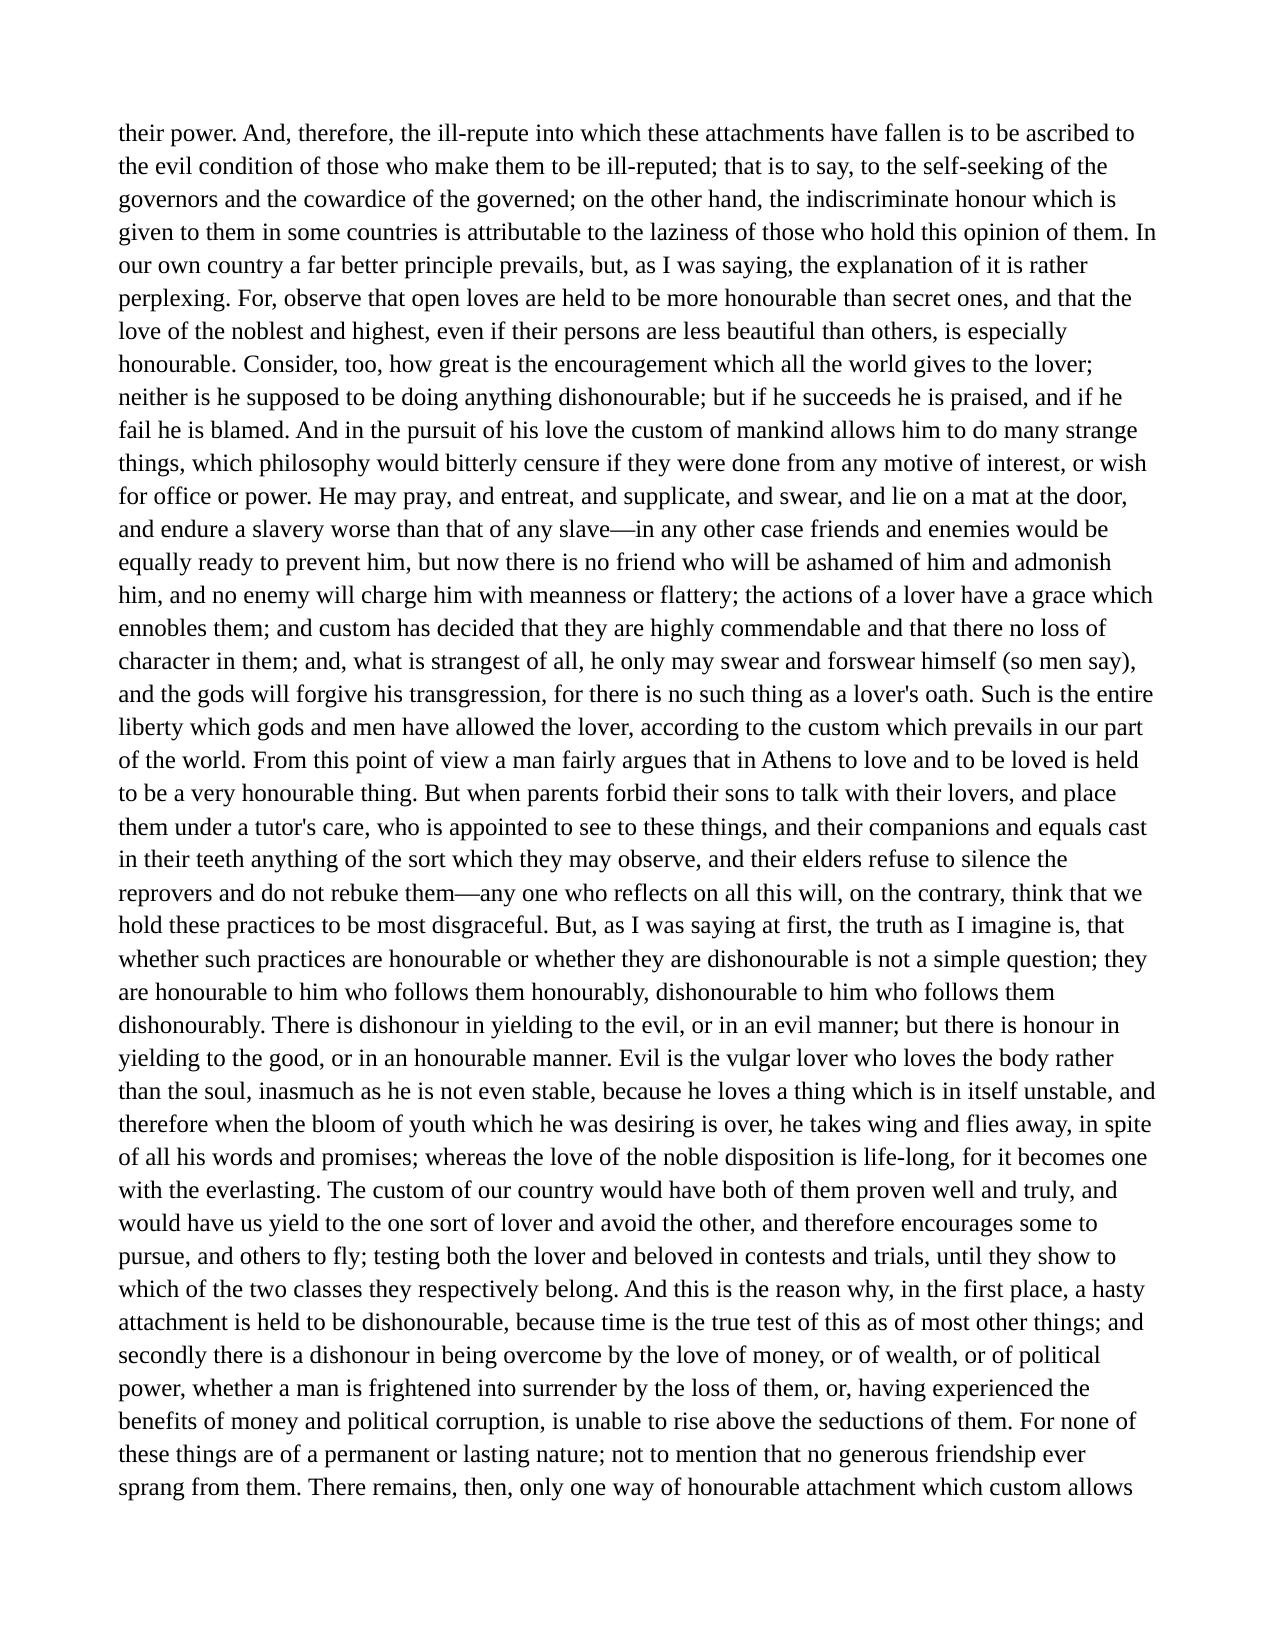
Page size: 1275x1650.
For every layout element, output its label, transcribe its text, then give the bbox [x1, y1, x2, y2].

text their power. And, therefore, the ill-repute into which these attachments have fallen is to be ascribed to the evil condition of those who make them to be ill-reputed; that is to say, to the self-seeking of the governors and the cowardice of the governed; on the other hand, the indiscriminate honour which is given to them in some countries is attributable to the laziness of those who hold this opinion of them. In our own country a far better principle prevails, but, as I was saying, the explanation of it is rather perplexing. For, observe that open loves are held to be more honourable than secret ones, and that the love of the noblest and highest, even if their persons are less beautiful than others, is especially honourable. Consider, too, how great is the encouragement which all the world gives to the lover; neither is he supposed to be doing anything dishonourable; but if he succeeds he is praised, and if he fail he is blamed. And in the pursuit of his love the custom of mankind allows him to do many strange things, which philosophy would bitterly censure if they were done from any motive of interest, or wish for office or power. He may pray, and entreat, and supplicate, and swear, and lie on a mat at the door, and endure a slavery worse than that of any slave—in any other case friends and enemies would be equally ready to prevent him, but now there is no friend who will be ashamed of him and admonish him, and no enemy will charge him with meanness or flattery; the actions of a lover have a grace which ennobles them; and custom has decided that they are highly commendable and that there no loss of character in them; and, what is strangest of all, he only may swear and forswear himself (so men say), and the gods will forgive his transgression, for there is no such thing as a lover's oath. Such is the entire liberty which gods and men have allowed the lover, according to the custom which prevails in our part of the world. From this point of view a man fairly argues that in Athens to love and to be loved is held to be a very honourable thing. But when parents forbid their sons to talk with their lovers, and place them under a tutor's care, who is appointed to see to these things, and their companions and equals cast in their teeth anything of the sort which they may observe, and their elders refuse to silence the reprovers and do not rebuke them—any one who reflects on all this will, on the contrary, think that we hold these practices to be most disgraceful. But, as I was saying at first, the truth as I imagine is, that whether such practices are honourable or whether they are dishonourable is not a simple question; they are honourable to him who follows them honourably, dishonourable to him who follows them dishonourably. There is dishonour in yielding to the evil, or in an evil manner; but there is honour in yielding to the good, or in an honourable manner. Evil is the vulgar lover who loves the body rather than the soul, inasmuch as he is not even stable, because he loves a thing which is in itself unstable, and therefore when the bloom of youth which he was desiring is over, he takes wing and flies away, in spite of all his words and promises; whereas the love of the noble disposition is life-long, for it becomes one with the everlasting. The custom of our country would have both of them proven well and truly, and would have us yield to the one sort of lover and avoid the other, and therefore encourages some to pursue, and others to fly; testing both the lover and beloved in contests and trials, until they show to which of the two classes they respectively belong. And this is the reason why, in the first place, a hasty attachment is held to be dishonourable, because time is the true test of this as of most other things; and secondly there is a dishonour in being overcome by the love of money, or of wealth, or of political power, whether a man is frightened into surrender by the loss of them, or, having experienced the benefits of money and political corruption, is unable to rise above the seductions of them. For none of these things are of a permanent or lasting nature; not to mention that no generous friendship ever sprang from them. There remains, then, only one way of honourable attachment which custom allows [118, 118, 1157, 1501]
